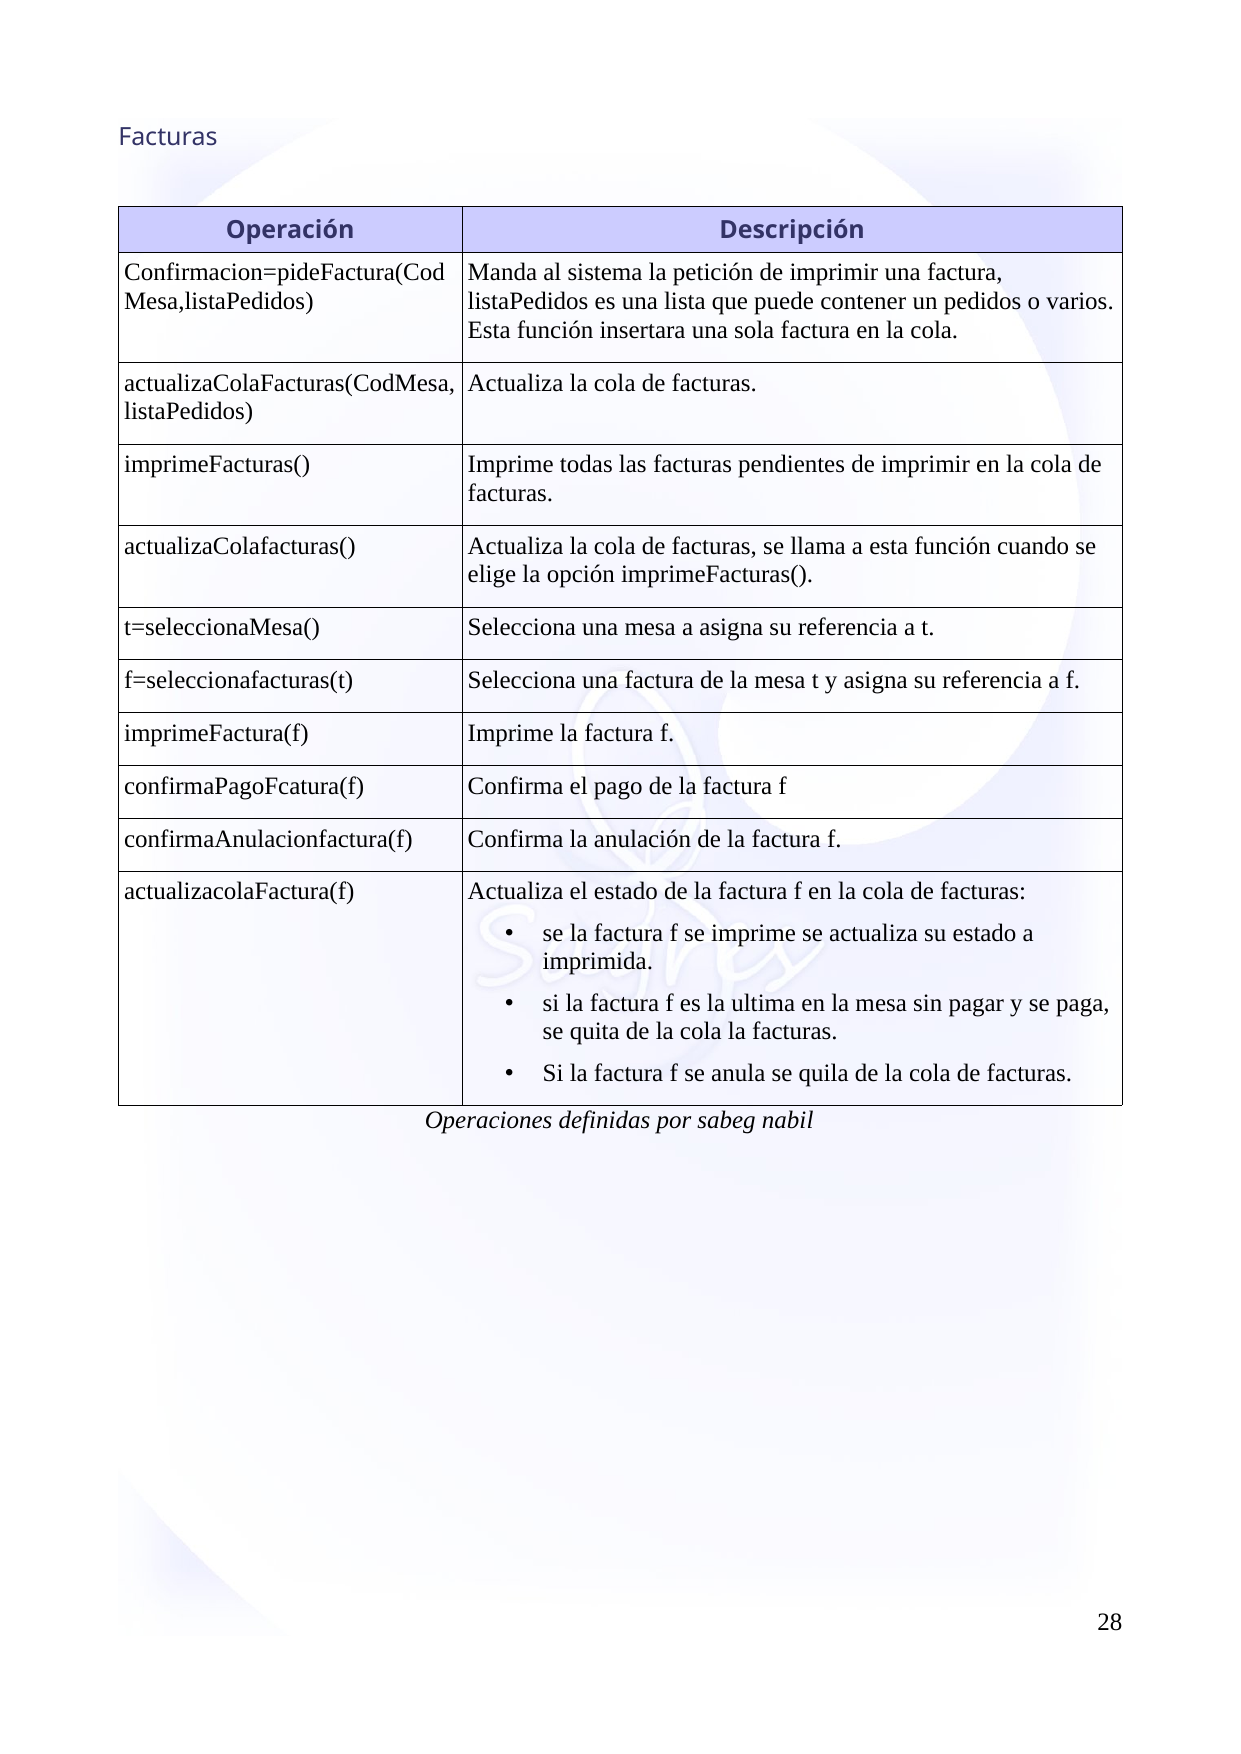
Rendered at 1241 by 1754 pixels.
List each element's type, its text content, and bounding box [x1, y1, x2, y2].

table_cell imprimeFactura(f) [119, 713, 462, 765]
table_cell actualizacolaFactura(f) [119, 872, 462, 1105]
table_cell Imprime la factura f. [463, 713, 1122, 765]
table_cell actualizaColafacturas() [119, 526, 462, 607]
table_cell Actualiza el estado de la factura f en la cola de facturas: se la factura f se imprime se actualiza su estado a imprimida. si la factura f es la ultima en la mesa sin pagar y se paga, se quita de la cola la facturas. Si la factura f se anula se quila de la cola de facturas. [463, 872, 1122, 1105]
table_cell Selecciona una factura de la mesa t y asigna su referencia a f. [463, 660, 1122, 712]
table_cell f=seleccionafacturas(t) [119, 660, 462, 712]
picture [118, 1133, 1122, 1636]
table_cell Actualiza la cola de facturas. [463, 363, 1122, 443]
table_cell Confirma la anulación de la factura f. [463, 819, 1122, 871]
table_cell Manda al sistema la petición de imprimir una factura, listaPedidos es una lista que puede contener un pedidos o varios. Esta función insertara una sola factura en la cola. [463, 253, 1122, 362]
table_cell Actualiza la cola de facturas, se llama a esta función cuando se elige la opción imprimeFacturas(). [463, 526, 1122, 607]
table_cell Confirma el pago de la factura f [463, 766, 1122, 818]
table_cell actualizaColaFacturas(CodMesa,listaPedidos) [119, 363, 462, 443]
table_cell imprimeFacturas() [119, 445, 462, 525]
table_cell t=seleccionaMesa() [119, 608, 462, 659]
table_cell confirmaPagoFcatura(f) [119, 766, 462, 818]
subtitle Facturas [118, 118, 1122, 152]
table_cell confirmaAnulacionfactura(f) [119, 819, 462, 871]
picture [118, 152, 1122, 206]
table_cell Imprime todas las facturas pendientes de imprimir en la cola de facturas. [463, 445, 1122, 525]
text Operaciones definidas por sabeg nabil [118, 1106, 1122, 1133]
table_header Operación [119, 207, 462, 252]
table_cell Selecciona una mesa a asigna su referencia a t. [463, 608, 1122, 659]
table_cell Confirmacion=pideFactura(CodMesa,listaPedidos) [119, 253, 462, 362]
table_header Descripción [463, 207, 1122, 252]
